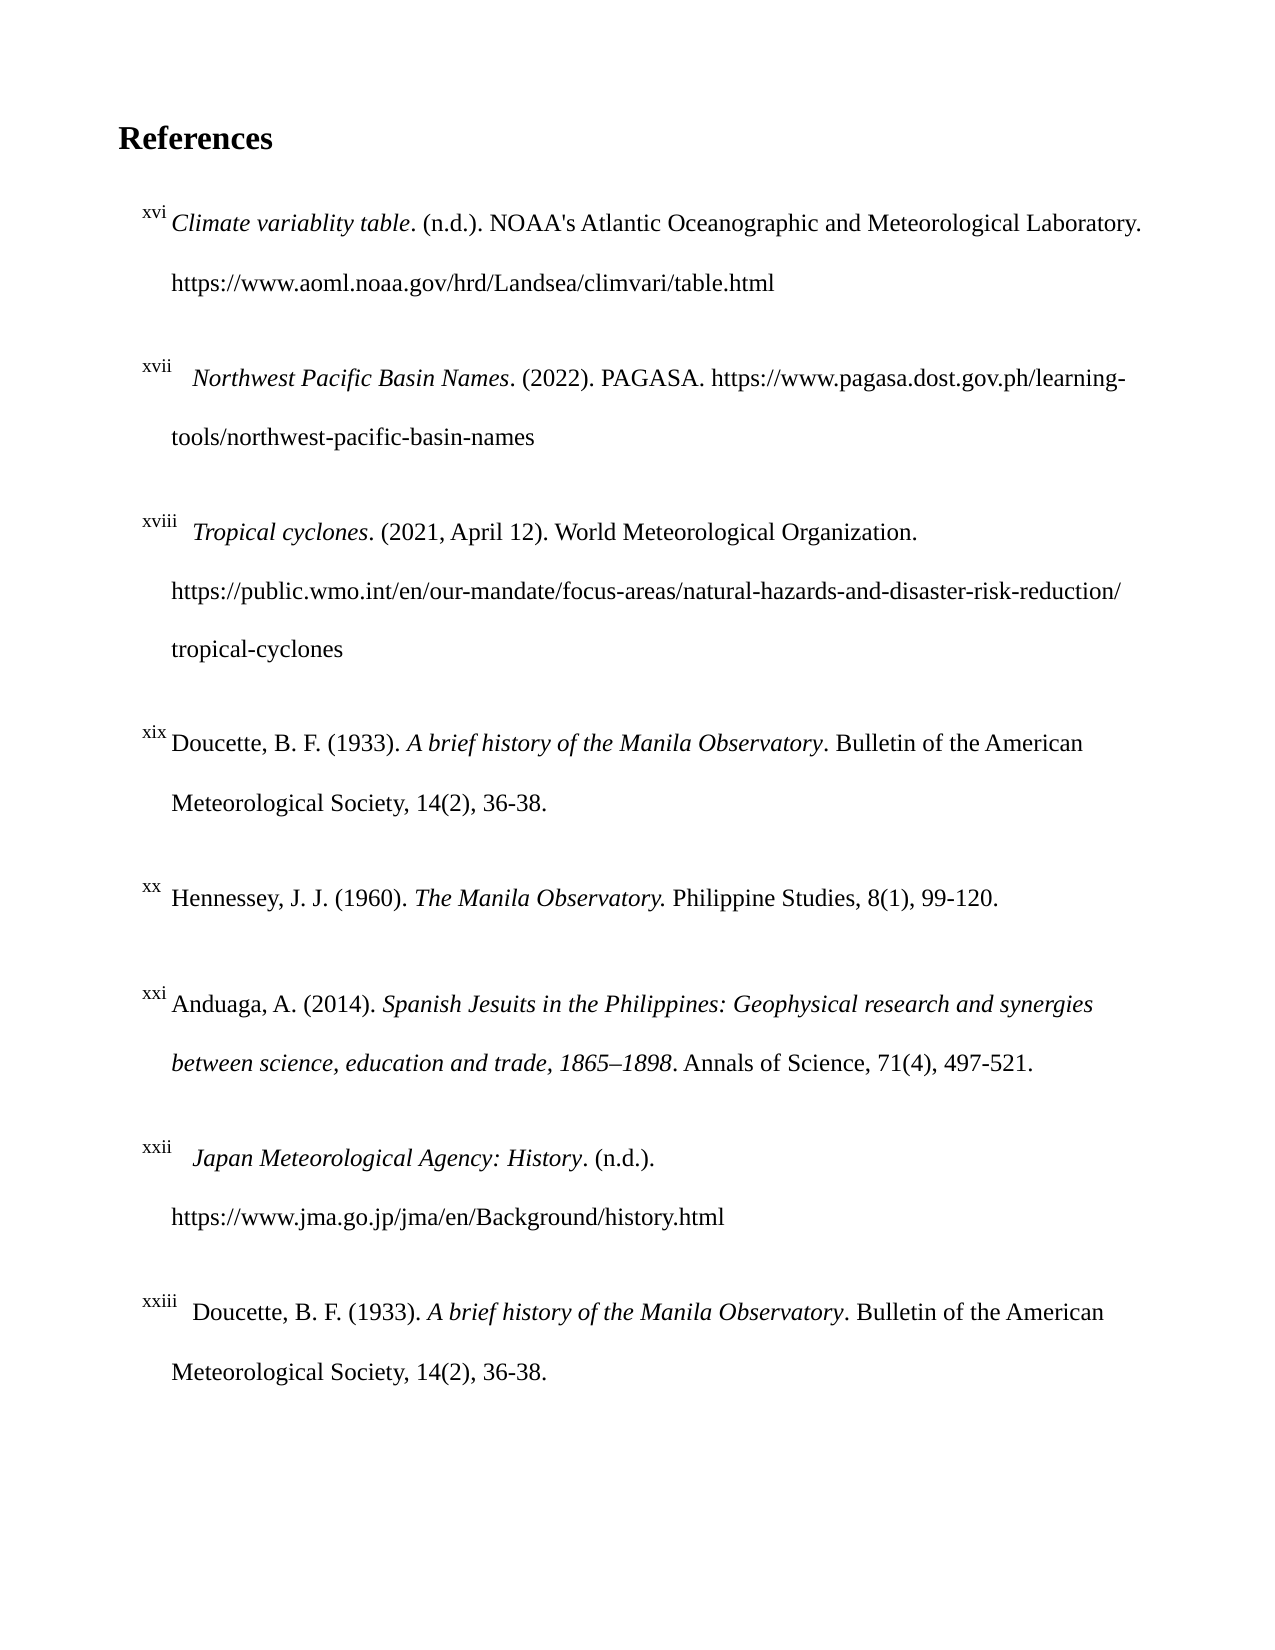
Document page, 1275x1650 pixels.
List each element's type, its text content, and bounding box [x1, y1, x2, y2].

text Tropical cyclones. (2021, April 12). World Meteorological Organization. https://public.wmo.int/en/our-mandate/focus-areas/natural-hazards-and-disaster-risk-reduction/tropical-cyclones [142, 509, 1157, 662]
text Doucette, B. F. (1933). A brief history of the Manila Observatory. Bulletin of the American Meteorological Society, 14(2), 36-38. [142, 721, 1157, 817]
text Climate variablity table. (n.d.). NOAA's Atlantic Oceanographic and Meteorological Laboratory. https://www.aoml.noaa.gov/hrd/Landsea/climvari/table.html [142, 201, 1157, 297]
text Anduaga, A. (2014). Spanish Jesuits in the Philippines: Geophysical research and synergies between science, education and trade, 1865–1898. Annals of Science, 71(4), 497-521. [142, 981, 1157, 1077]
text Japan Meteorological Agency: History. (n.d.). https://www.jma.go.jp/jma/en/Background/history.html [142, 1135, 1157, 1231]
text Doucette, B. F. (1933). A brief history of the Manila Observatory. Bulletin of the American Meteorological Society, 14(2), 36-38. [142, 1289, 1157, 1385]
text Northwest Pacific Basin Names. (2022). PAGASA. https://www.pagasa.dost.gov.ph/learning-tools/northwest-pacific-basin-names [142, 355, 1157, 451]
text Hennessey, J. J. (1960). The Manila Observatory. Philippine Studies, 8(1), 99-120. [142, 875, 1157, 913]
